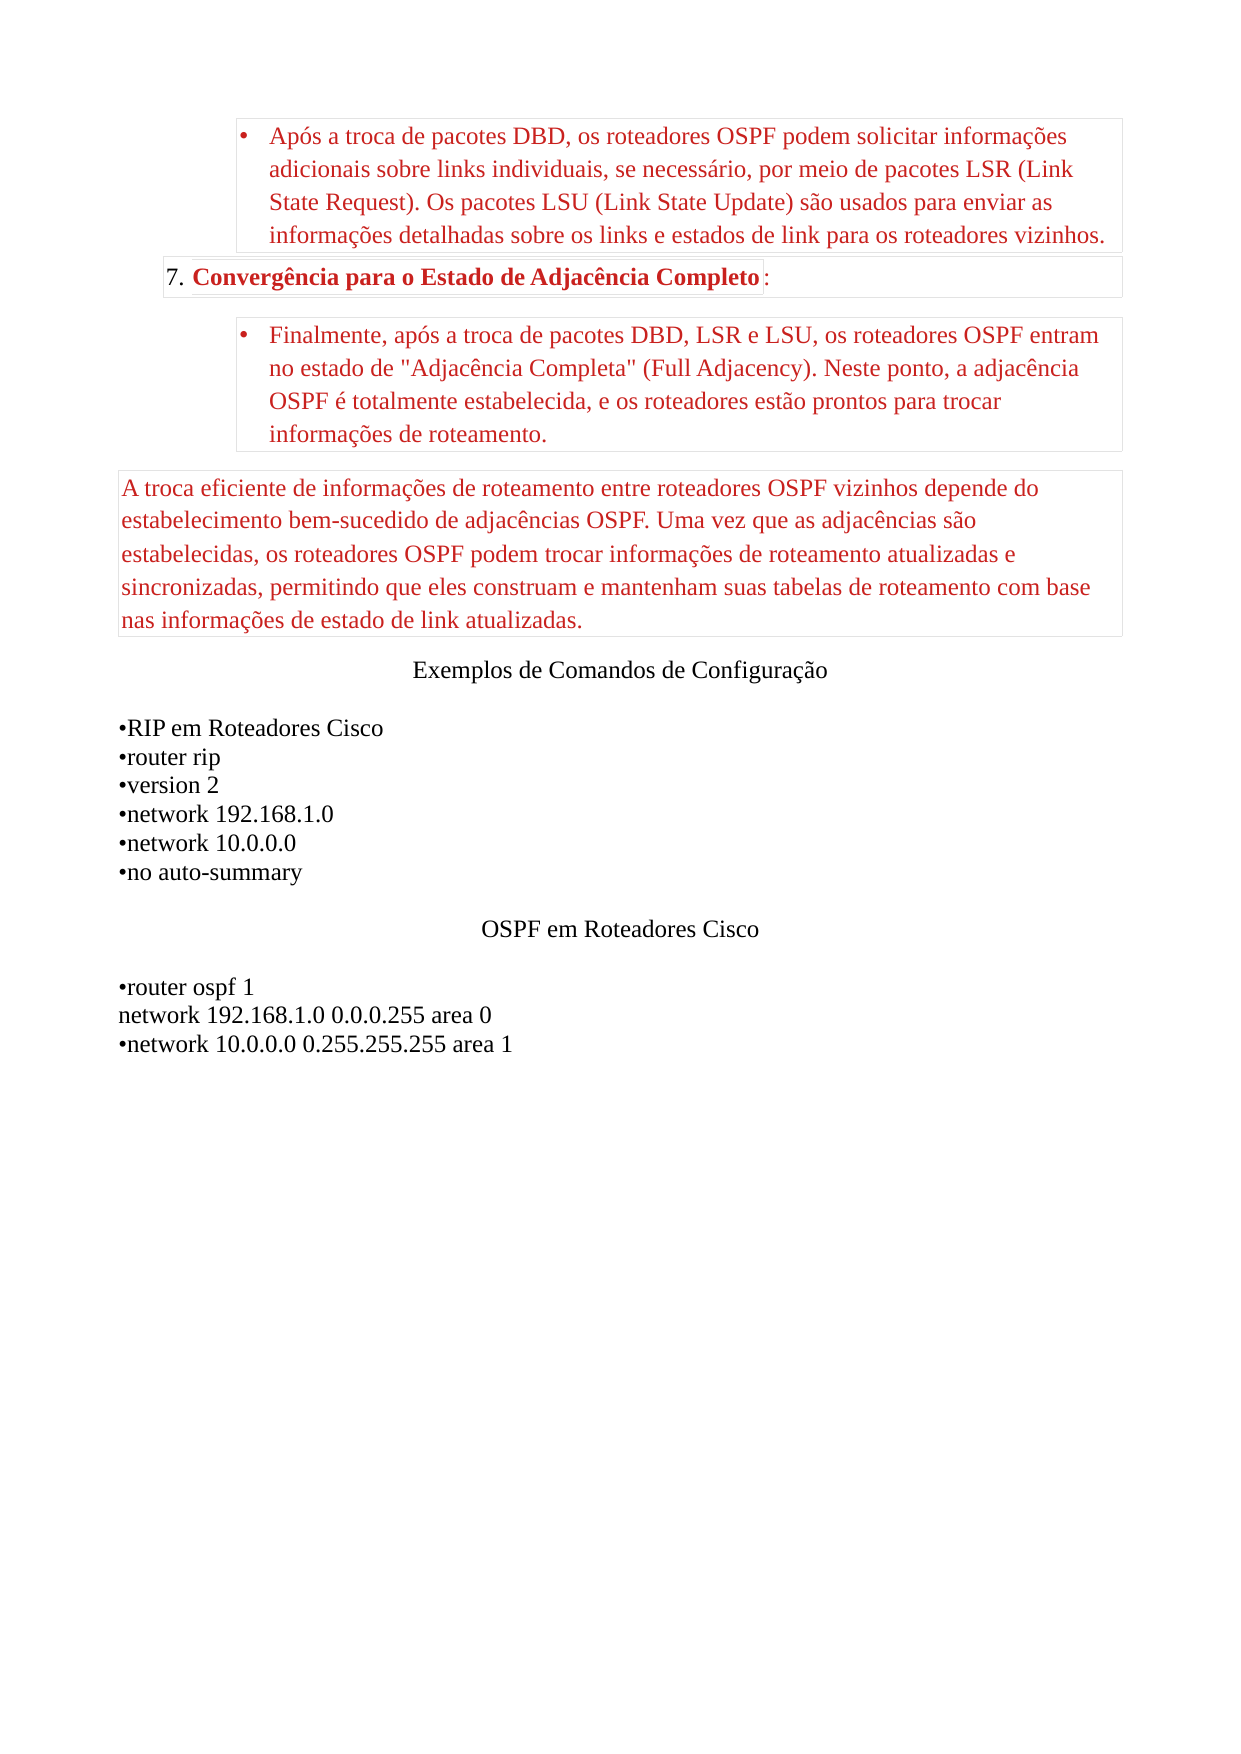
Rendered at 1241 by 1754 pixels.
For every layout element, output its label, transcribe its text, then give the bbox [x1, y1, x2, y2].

text •version 2 [118, 770, 1122, 799]
text Exemplos de Comandos de Configuração [118, 655, 1122, 684]
text A troca eficiente de informações de roteamento entre roteadores OSPF vizinhos depende do estabelecimento bem-sucedido de adjacências OSPF. Uma vez que as adjacências são estabelecidas, os roteadores OSPF podem trocar informações de roteamento atualizadas e sincronizadas, permitindo que eles construam e mantenham suas tabelas de roteamento com base nas informações de estado de link atualizadas. [119, 471, 1122, 636]
list Finalmente, após a troca de pacotes DBD, LSR e LSU, os roteadores OSPF entram no estado de "Adjacência Completa" (Full Adjacency). Neste ponto, a adjacência OSPF é totalmente estabelecida, e os roteadores estão prontos para trocar informações de roteamento. [237, 318, 1122, 451]
text •network 10.0.0.0 [118, 828, 1122, 857]
text •RIP em Roteadores Cisco [118, 713, 1122, 742]
text •network 192.168.1.0 [118, 799, 1122, 828]
text •router ospf 1 [118, 972, 1122, 1000]
text •network 10.0.0.0 0.255.255.255 area 1 [118, 1029, 1122, 1058]
text network 192.168.1.0 0.0.0.255 area 0 [118, 1000, 1122, 1029]
list Convergência para o Estado de Adjacência Completo: [164, 257, 1122, 297]
text •router rip [118, 742, 1122, 770]
list Após a troca de pacotes DBD, os roteadores OSPF podem solicitar informações adicionais sobre links individuais, se necessário, por meio de pacotes LSR (Link State Request). Os pacotes LSU (Link State Update) são usados para enviar as informações detalhadas sobre os links e estados de link para os roteadores vizinhos. [237, 119, 1122, 252]
text •no auto-summary [118, 857, 1122, 885]
text OSPF em Roteadores Cisco [118, 914, 1122, 943]
